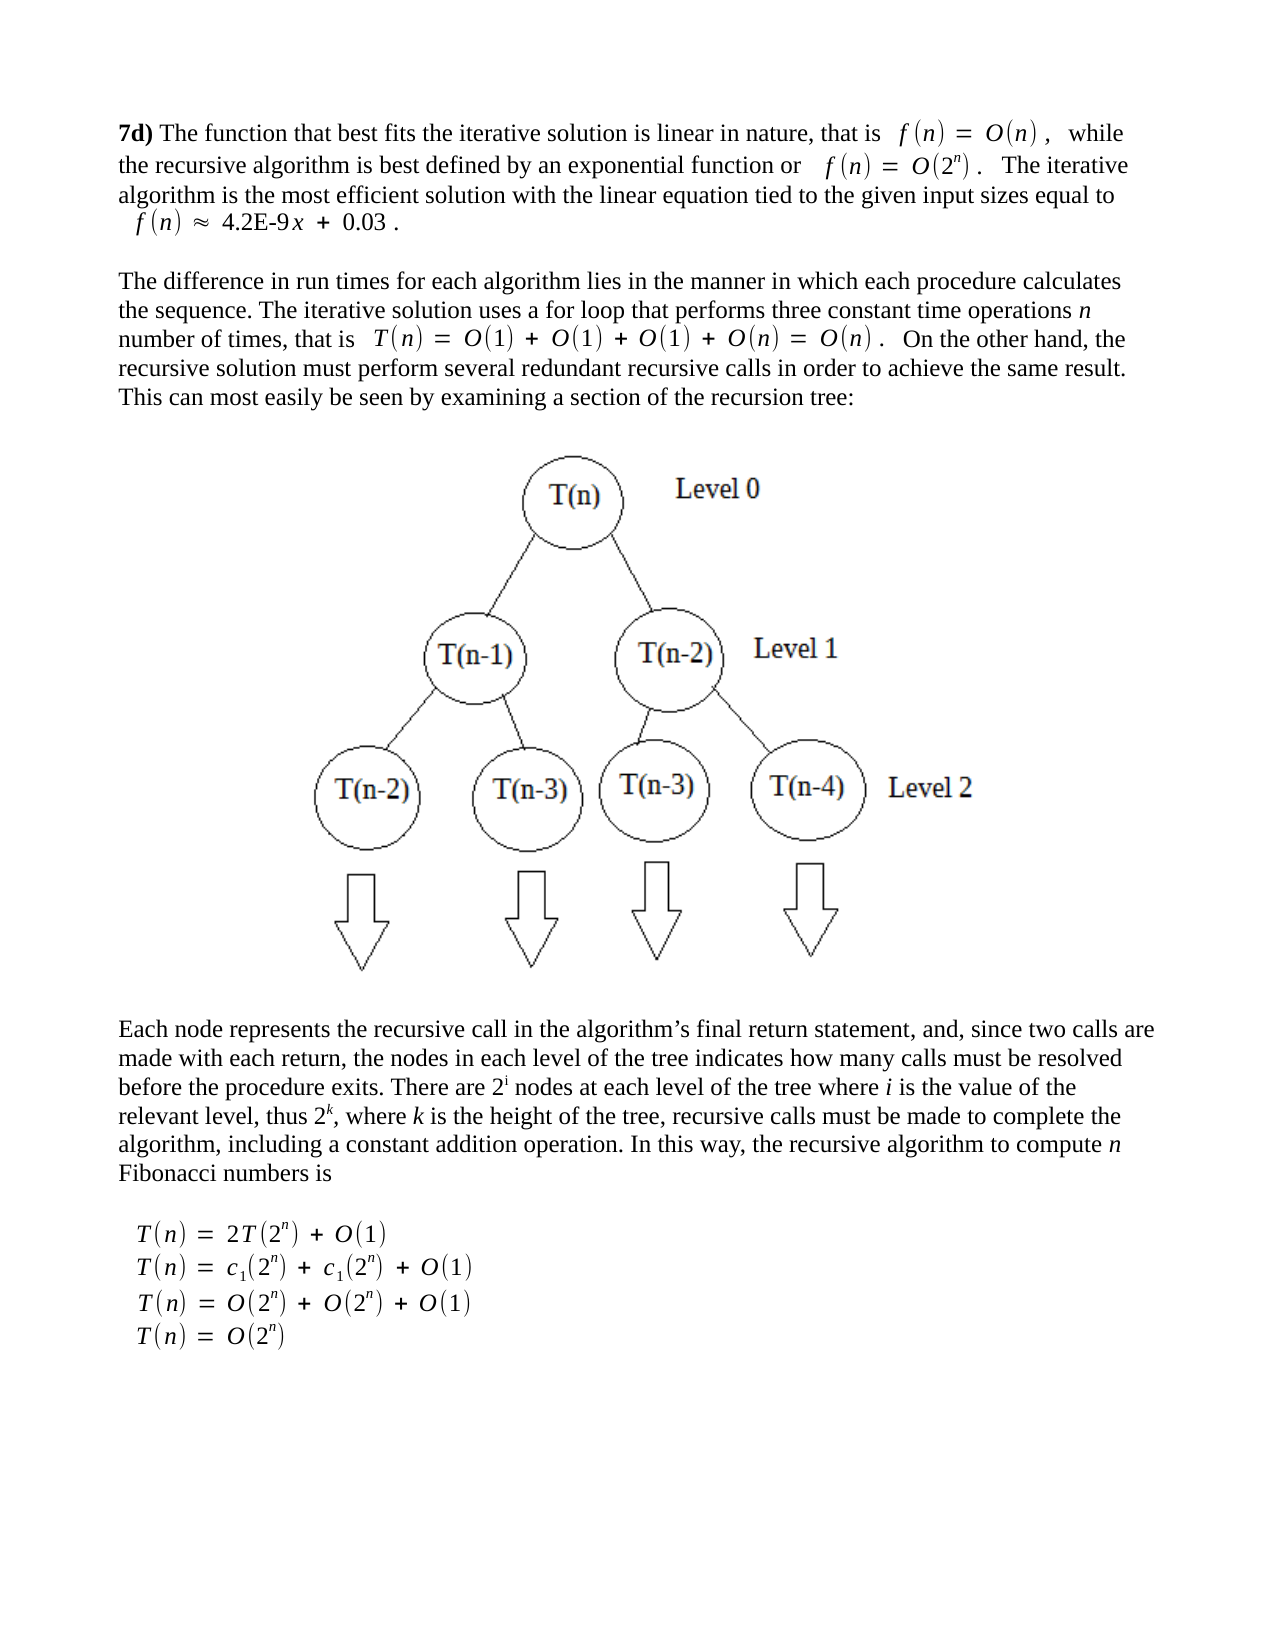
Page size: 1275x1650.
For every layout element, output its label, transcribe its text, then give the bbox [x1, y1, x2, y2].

text 7d) The function that best fits the iterative solution is linear in nature, that iswhile the recursive algorithm is best defined by an exponential function or The iterative algorithm is the most efficient solution with the linear equation tied to the given input sizes equal to [118, 118, 1157, 237]
text Each node represents the recursive call in the algorithm’s final return statement, and, since two calls are made with each return, the nodes in each level of the tree indicates how many calls must be resolved before the procedure exits. There are 2i nodes at each level of the tree where i is the value of the relevant level, thus 2k, where k is the height of the tree, recursive calls must be made to complete the algorithm, including a constant addition operation. In this way, the recursive algorithm to compute n Fibonacci numbers is [118, 1014, 1157, 1187]
picture [266, 439, 1009, 1001]
text The difference in run times for each algorithm lies in the manner in which each procedure calculates the sequence. The iterative solution uses a for loop that performs three constant time operations n number of times, that isOn the other hand, the recursive solution must perform several redundant recursive calls in order to achieve the same result. This can most easily be seen by examining a section of the recursion tree: [118, 266, 1157, 411]
